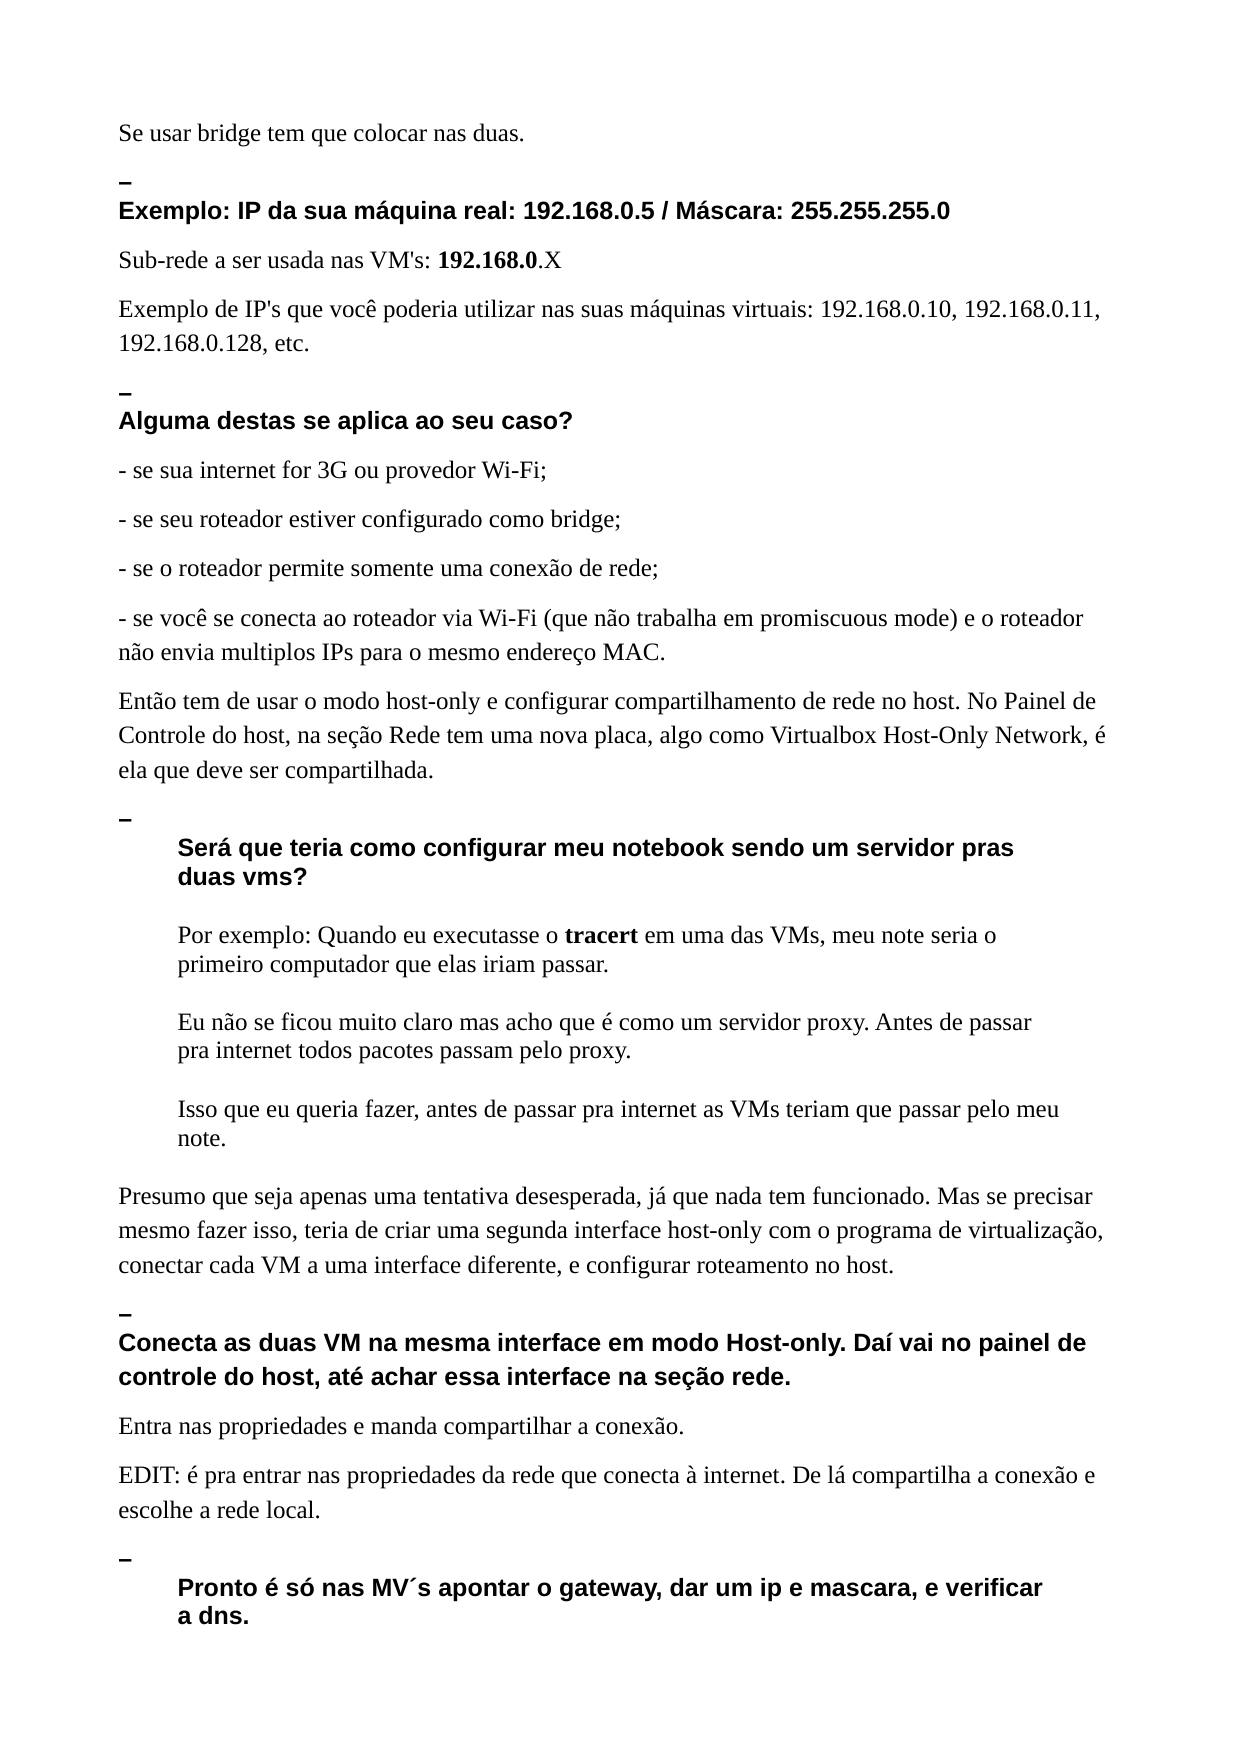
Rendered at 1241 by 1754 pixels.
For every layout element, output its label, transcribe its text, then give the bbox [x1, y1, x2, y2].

text – [118, 167, 1122, 196]
text - se você se conecta ao roteador via Wi-Fi (que não trabalha em promiscuous mode) e o roteador não envia multiplos IPs para o mesmo endereço MAC. [118, 603, 1122, 666]
text Então tem de usar o modo host-only e configurar compartilhamento de rede no host. No Painel de Controle do host, na seção Rede tem uma nova placa, algo como Virtualbox Host-Only Network, é ela que deve ser compartilhada. [118, 686, 1122, 784]
text Eu não se ficou muito claro mas acho que é como um servidor proxy. Antes de passar pra internet todos pacotes passam pelo proxy. [177, 1007, 1063, 1064]
text – [118, 1544, 1122, 1572]
text Pronto é só nas MV´s apontar o gateway, dar um ip e mascara, e verificar a dns. [177, 1572, 1063, 1630]
text – [118, 378, 1122, 406]
text Alguma destas se aplica ao seu caso? [118, 406, 1122, 435]
text Por exemplo: Quando eu executasse o tracert em uma das VMs, meu note seria o primeiro computador que elas iriam passar. [177, 920, 1063, 977]
text Entra nas propriedades e manda compartilhar a conexão. [118, 1411, 1122, 1440]
text - se sua internet for 3G ou provedor Wi-Fi; [118, 455, 1122, 484]
text Conecta as duas VM na mesma interface em modo Host-only. Daí vai no painel de controle do host, até achar essa interface na seção rede. [118, 1328, 1122, 1391]
text - se seu roteador estiver configurado como bridge; [118, 504, 1122, 533]
text Se usar bridge tem que colocar nas duas. [118, 118, 1122, 147]
text - se o roteador permite somente uma conexão de rede; [118, 553, 1122, 582]
text Será que teria como configurar meu notebook sendo um servidor pras duas vms? [177, 833, 1063, 890]
text EDIT: é pra entrar nas propriedades da rede que conecta à internet. De lá compartilha a conexão e escolhe a rede local. [118, 1460, 1122, 1523]
text Sub-rede a ser usada nas VM's: 192.168.0.X [118, 245, 1122, 274]
text – [118, 804, 1122, 833]
text Isso que eu queria fazer, antes de passar pra internet as VMs teriam que passar pelo meu note. [177, 1094, 1063, 1151]
text – [118, 1299, 1122, 1328]
text Presumo que seja apenas uma tentativa desesperada, já que nada tem funcionado. Mas se precisar mesmo fazer isso, teria de criar uma segunda interface host-only com o programa de virtualização, conectar cada VM a uma interface diferente, e configurar roteamento no host. [118, 1181, 1122, 1278]
text Exemplo: IP da sua máquina real: 192.168.0.5 / Máscara: 255.255.255.0 [118, 196, 1122, 225]
text Exemplo de IP's que você poderia utilizar nas suas máquinas virtuais: 192.168.0.10, 192.168.0.11, 192.168.0.128, etc. [118, 294, 1122, 357]
